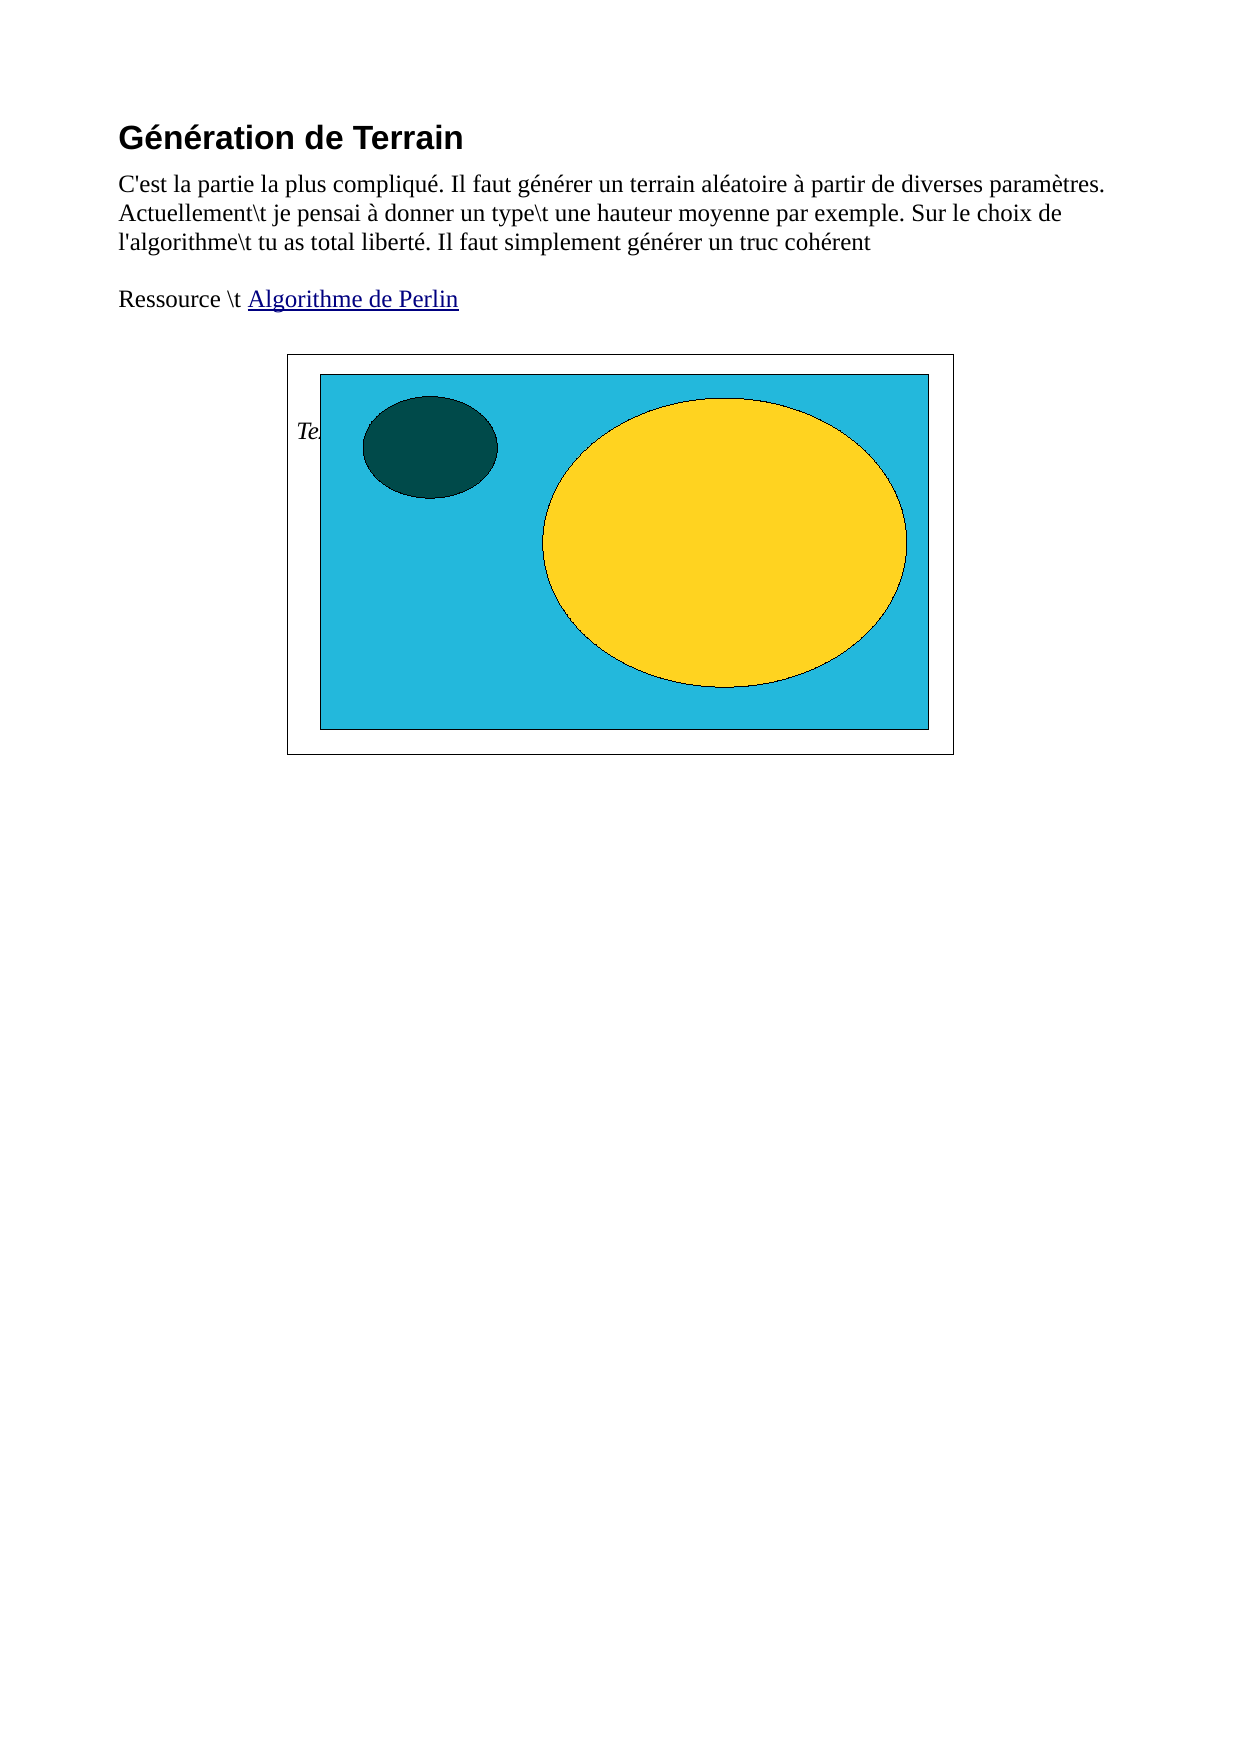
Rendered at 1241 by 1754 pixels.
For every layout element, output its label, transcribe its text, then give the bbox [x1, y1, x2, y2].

text Ressource \t Algorithme de Perlin [118, 284, 1122, 313]
text Texte 1\t Continent [296, 416, 320, 445]
text Actuellement\t je pensai à donner un type\t une hauteur moyenne par exemple. Sur le choix de l'algorithme\t tu as total liberté. Il faut simplement générer un truc cohérent [118, 198, 1122, 256]
subtitle Génération de Terrain [118, 118, 1122, 157]
text C'est la partie la plus compliqué. Il faut générer un terrain aléatoire à partir de diverses paramètres. [118, 169, 1122, 198]
text Texte 1\t Continent [929, 416, 944, 445]
